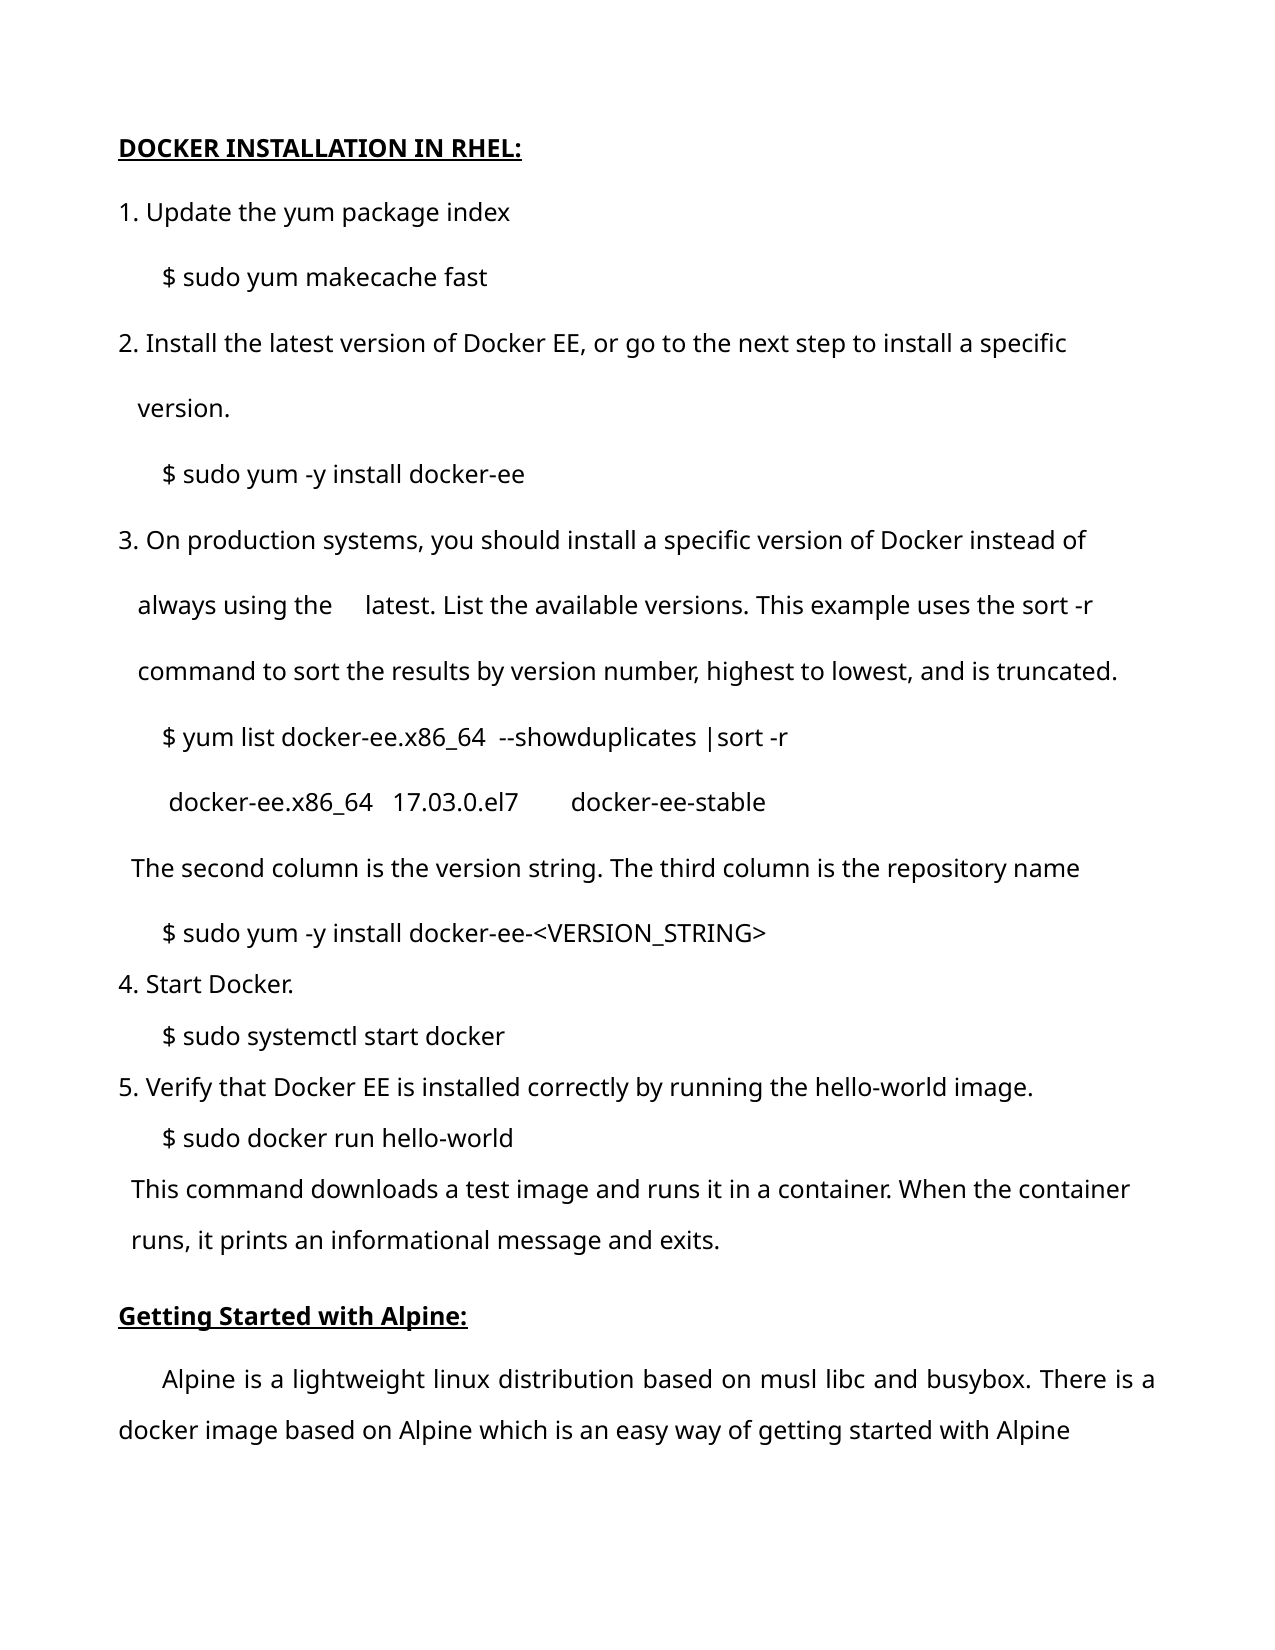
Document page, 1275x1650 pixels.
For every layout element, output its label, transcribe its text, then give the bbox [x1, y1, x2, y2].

text $ sudo yum makecache fast [118, 260, 1157, 294]
text runs, it prints an informational message and exits. [118, 1222, 1157, 1256]
text The second column is the version string. The third column is the repository name [118, 850, 1157, 884]
text 3. On production systems, you should install a specific version of Docker instead of [118, 522, 1157, 556]
text 5. Verify that Docker EE is installed correctly by running the hello-world image. [118, 1069, 1157, 1103]
text docker-ee.x86_64 17.03.0.el7 docker-ee-stable [118, 785, 1157, 819]
subtitle DOCKER INSTALLATION IN RHEL: [118, 131, 1157, 165]
subtitle Getting Started with Alpine: [118, 1298, 1157, 1332]
text $ sudo docker run hello-world [118, 1120, 1157, 1154]
text 4. Start Docker. [118, 967, 1157, 1001]
text command to sort the results by version number, highest to lowest, and is truncated. [118, 653, 1157, 688]
text $ sudo yum -y install docker-ee [118, 457, 1157, 491]
text $ sudo yum -y install docker-ee-<VERSION_STRING> [118, 916, 1157, 950]
text always using the latest. List the available versions. This example uses the sort -r [118, 588, 1157, 622]
text This command downloads a test image and runs it in a container. When the container [118, 1171, 1157, 1205]
text $ sudo systemctl start docker [118, 1018, 1157, 1052]
text version. [118, 391, 1157, 425]
text Alpine is a lightweight linux distribution based on musl libc and busybox. There is a docker image based on Alpine which is an easy way of getting started with Alpine [118, 1362, 1157, 1447]
text 1. Update the yum package index [118, 194, 1157, 228]
text 2. Install the latest version of Docker EE, or go to the next step to install a specific [118, 325, 1157, 359]
text $ yum list docker-ee.x86_64 --showduplicates |sort -r [118, 719, 1157, 753]
